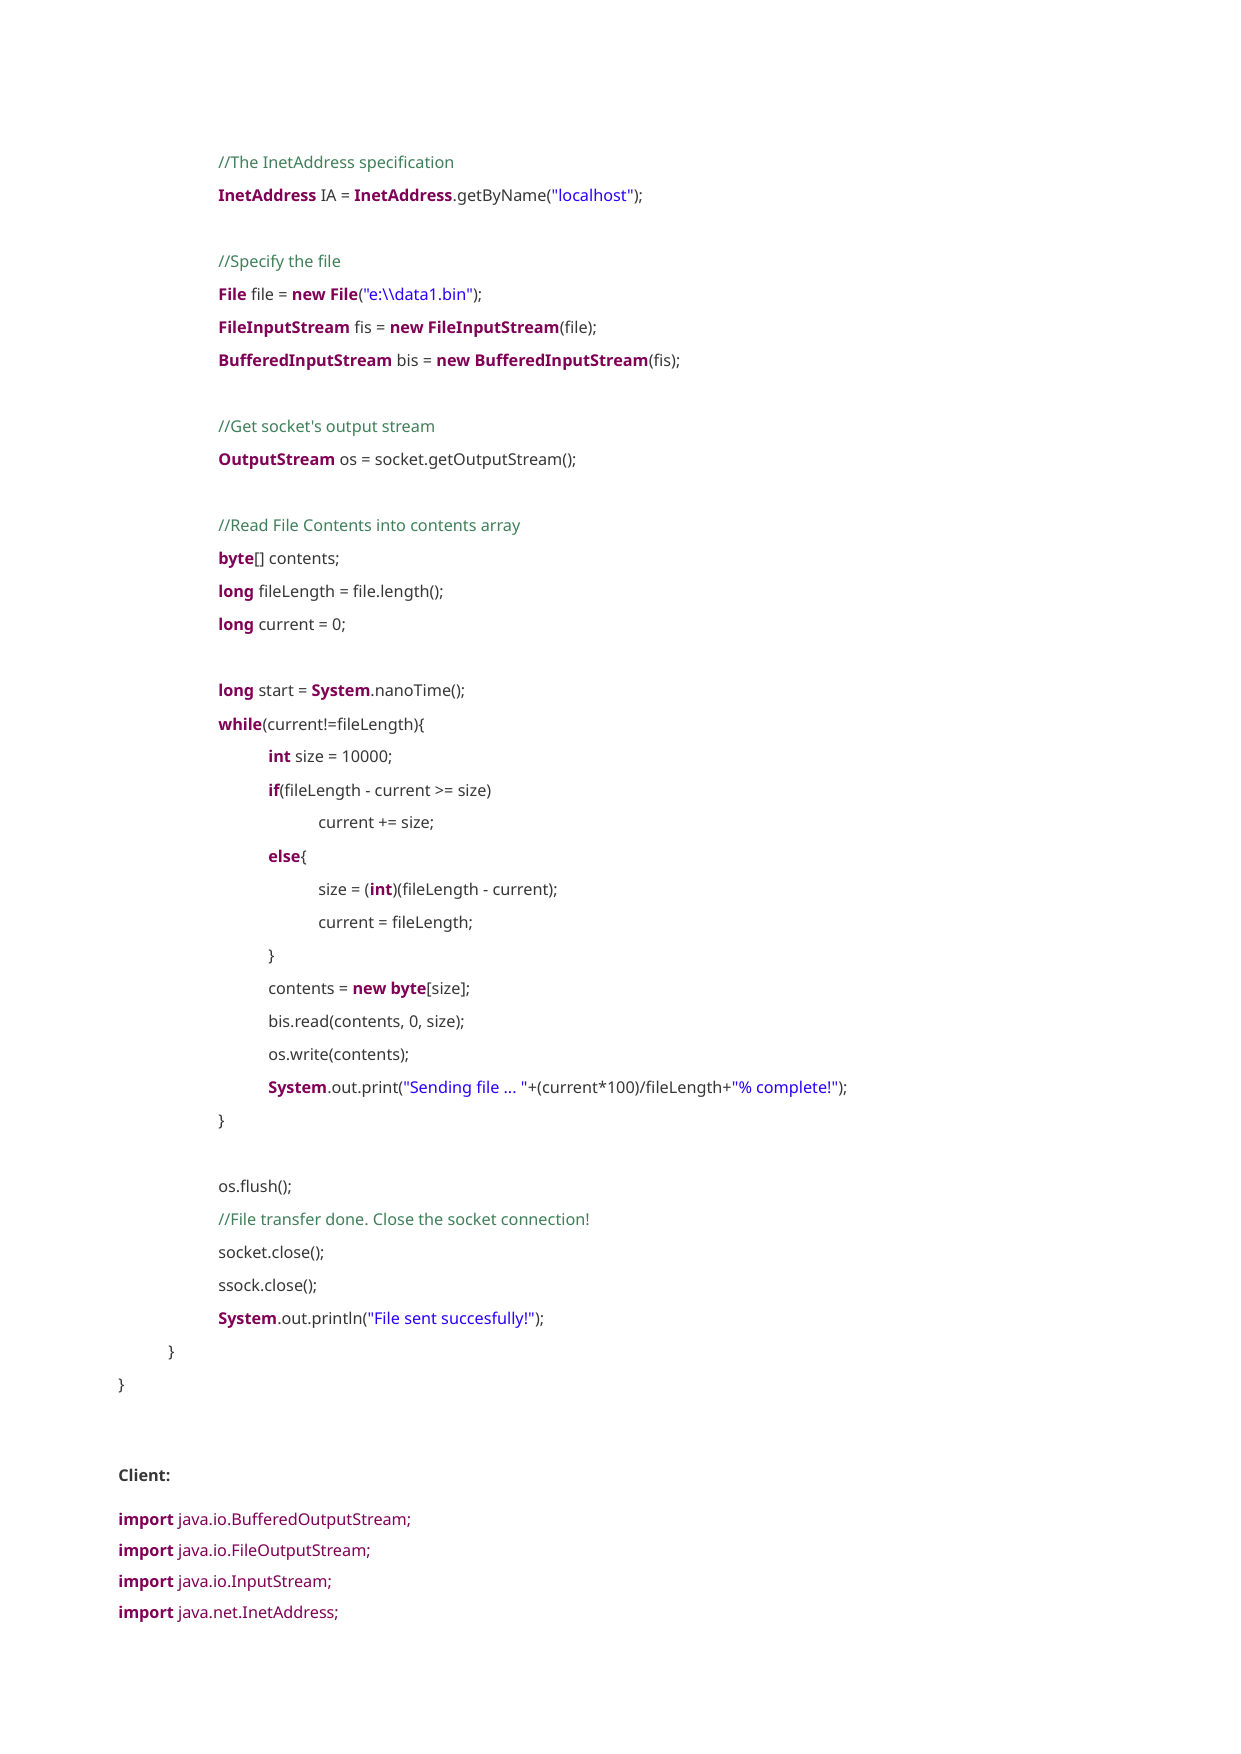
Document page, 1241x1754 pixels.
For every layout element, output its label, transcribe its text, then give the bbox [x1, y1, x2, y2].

text //File transfer done. Close the socket connection! [118, 1208, 1122, 1231]
text import java.io.BufferedOutputStream; [118, 1508, 1122, 1530]
text } [118, 1373, 1122, 1395]
text byte[] contents; [118, 547, 1122, 571]
text while(current!=fileLength){ [118, 712, 1122, 736]
text int size = 10000; [118, 746, 1122, 769]
text import java.io.InputStream; [118, 1570, 1122, 1592]
text if(fileLength - current >= size) [118, 778, 1122, 802]
text os.flush(); [118, 1175, 1122, 1198]
text import java.net.InetAddress; [118, 1601, 1122, 1623]
text Client: [118, 1433, 1122, 1487]
text System.out.print("Sending file ... "+(current*100)/fileLength+"% complete!"); [118, 1076, 1122, 1099]
text bis.read(contents, 0, size); [118, 1010, 1122, 1033]
text os.write(contents); [118, 1043, 1122, 1066]
text long current = 0; [118, 613, 1122, 637]
text } [118, 1109, 1122, 1132]
text } [118, 1340, 1122, 1363]
text File file = new File("e:\\data1.bin"); [118, 283, 1122, 307]
text contents = new byte[size]; [118, 977, 1122, 1000]
text OutputStream os = socket.getOutputStream(); [118, 448, 1122, 472]
text import java.io.FileOutputStream; [118, 1539, 1122, 1561]
text socket.close(); [118, 1241, 1122, 1264]
text current += size; [118, 812, 1122, 835]
text InetAddress IA = InetAddress.getByName("localhost"); [118, 184, 1122, 208]
text //The InetAddress specification [118, 151, 1122, 175]
text //Read File Contents into contents array [118, 514, 1122, 538]
text size = (int)(fileLength - current); [118, 878, 1122, 901]
text current = fileLength; [118, 911, 1122, 934]
text //Specify the file [118, 250, 1122, 274]
text long start = System.nanoTime(); [118, 679, 1122, 703]
text else{ [118, 844, 1122, 868]
text BufferedInputStream bis = new BufferedInputStream(fis); [118, 349, 1122, 373]
text long fileLength = file.length(); [118, 580, 1122, 604]
text FileInputStream fis = new FileInputStream(file); [118, 316, 1122, 340]
text } [118, 944, 1122, 967]
text System.out.println("File sent succesfully!"); [118, 1307, 1122, 1331]
text //Get socket's output stream [118, 415, 1122, 439]
text ssock.close(); [118, 1274, 1122, 1297]
